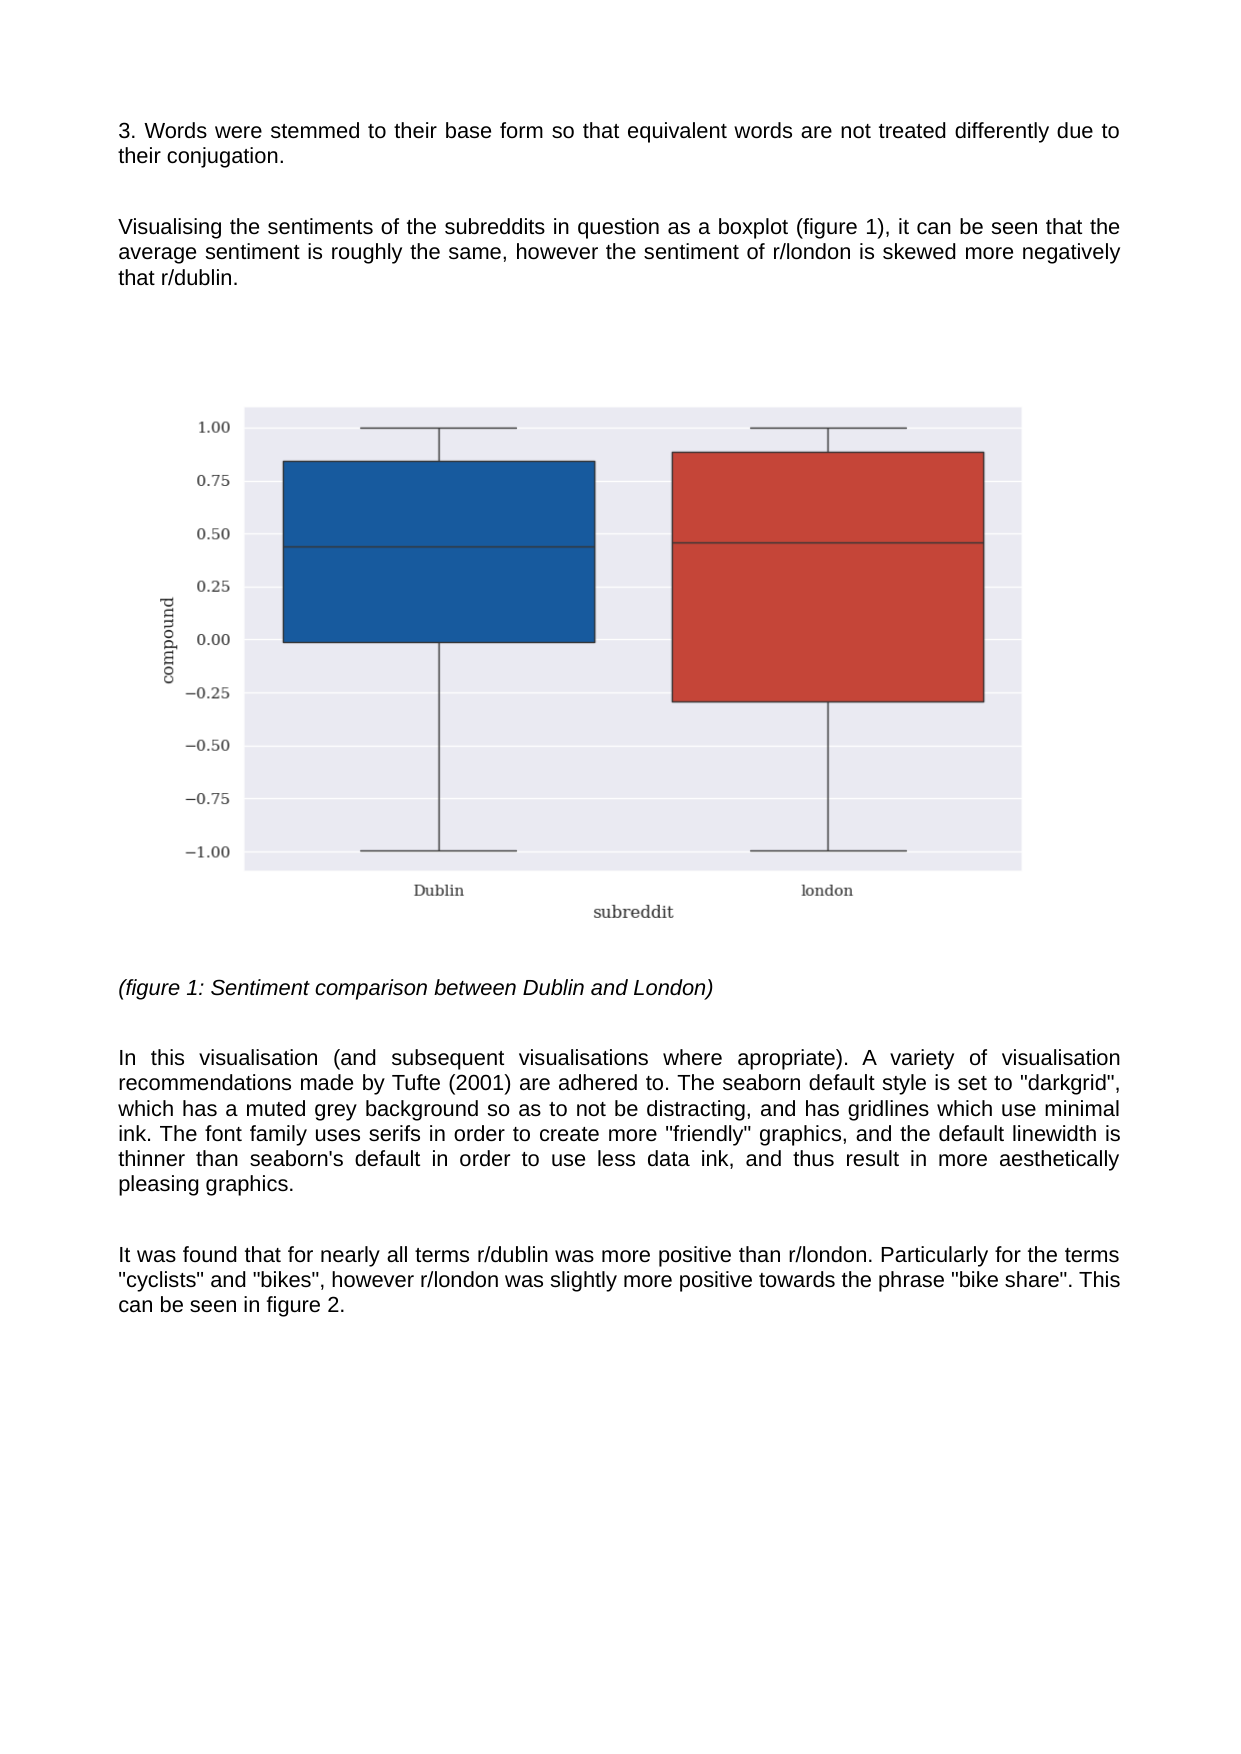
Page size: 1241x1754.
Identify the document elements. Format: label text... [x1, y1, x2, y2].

text In this visualisation (and subsequent visualisations where apropriate). A variety of visualisation recommendations made by Tufte (2001) are adhered to. The seaborn default style is set to "darkgrid", which has a muted grey background so as to not be distracting, and has gridlines which use minimal ink. The font family uses serifs in order to create more "friendly" graphics, and the default linewidth is thinner than seaborn's default in order to use less data ink, and thus result in more aesthetically pleasing graphics. [118, 1045, 1122, 1196]
text Visualising the sentiments of the subreddits in question as a boxplot (figure 1), it can be seen that the average sentiment is roughly the same, however the sentiment of r/london is skewed more negatively that r/dublin. [118, 214, 1122, 289]
text (figure 1: Sentiment comparison between Dublin and London) [118, 974, 1122, 999]
text 3. Words were stemmed to their base form so that equivalent words are not treated differently due to their conjugation. [118, 118, 1122, 168]
text It was found that for nearly all terms r/dublin was more positive than r/london. Particularly for the terms "cyclists" and "bikes", however r/london was slightly more positive towards the phrase "bike share". This can be seen in figure 2. [118, 1242, 1122, 1317]
picture [118, 335, 1123, 938]
